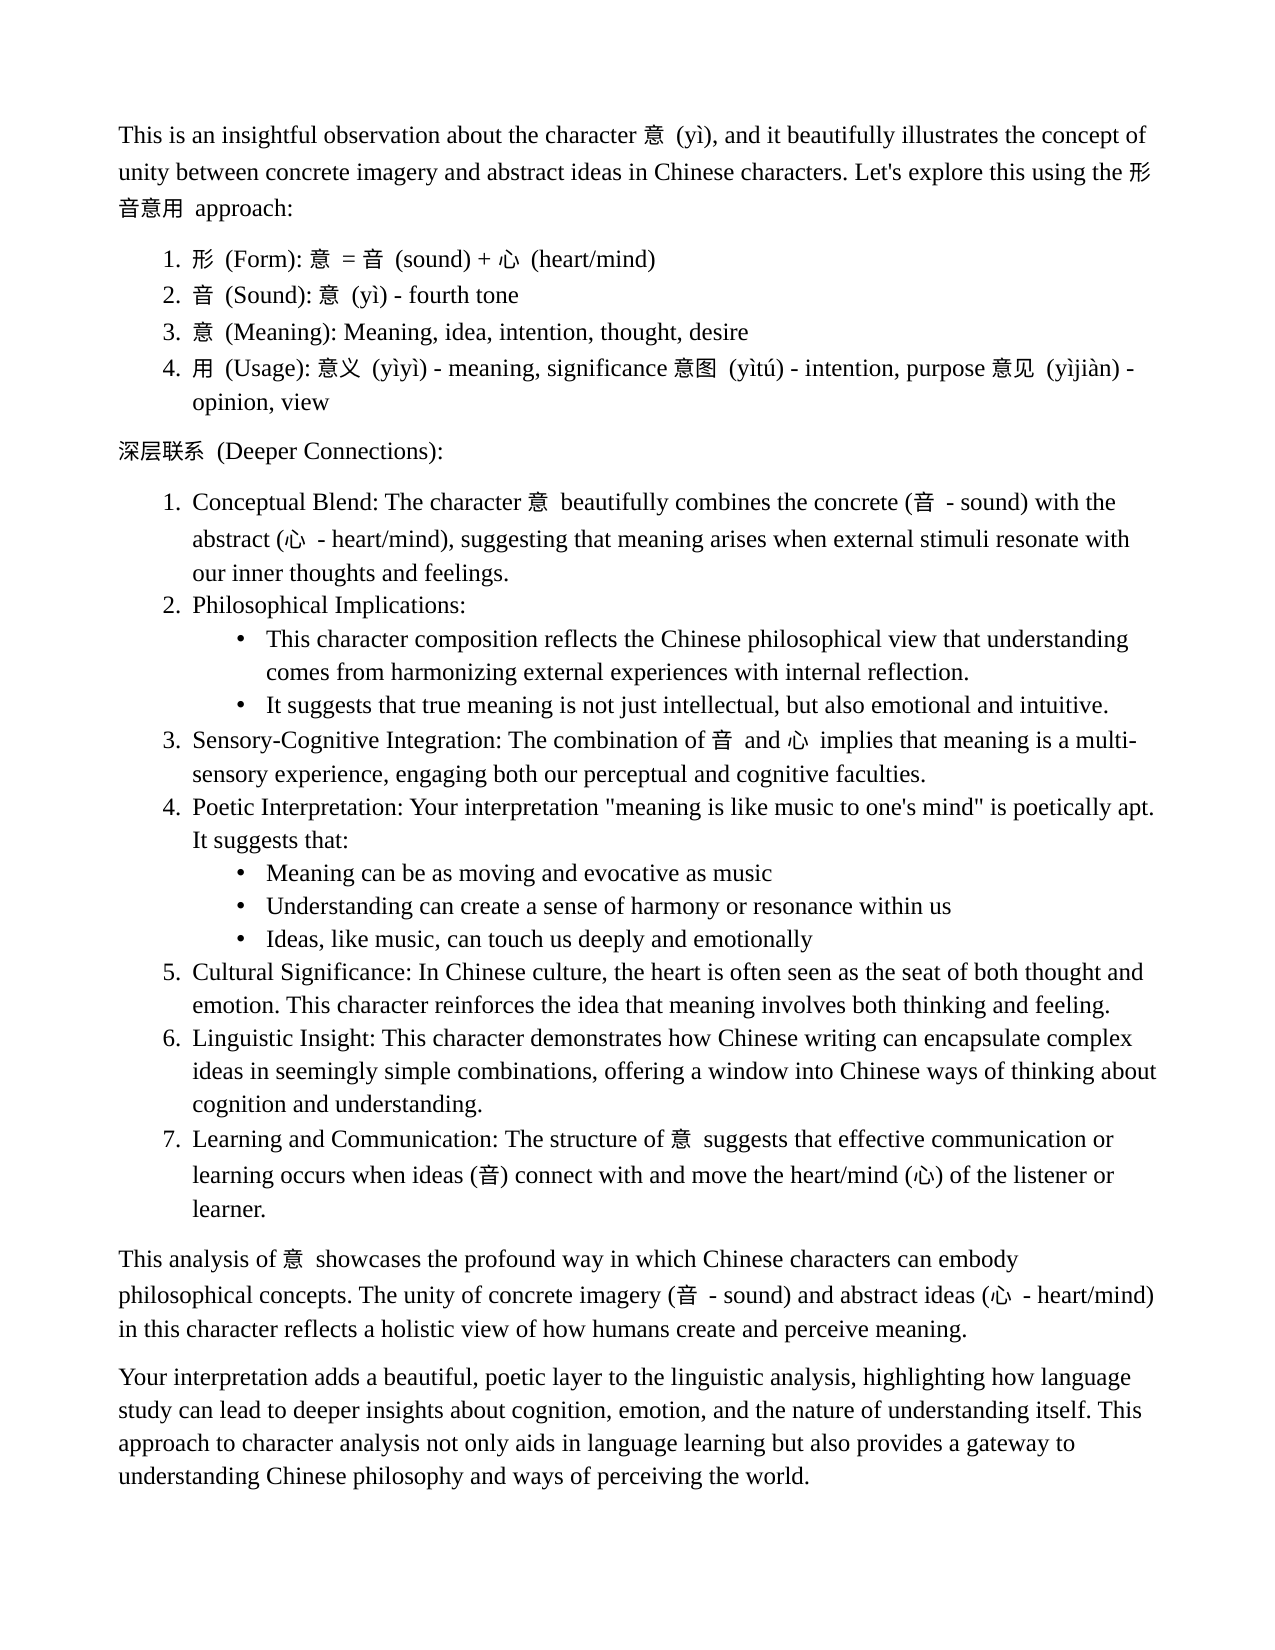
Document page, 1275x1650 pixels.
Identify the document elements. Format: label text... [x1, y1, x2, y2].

list Learning and Communication: The structure of 意 suggests that effective communication or learning occurs when ideas (音) connect with and move the heart/mind (心) of the listener or learner. [162, 1122, 1157, 1223]
list 音 (Sound): 意 (yì) - fourth tone [162, 278, 1157, 310]
text This is an insightful observation about the character 意 (yì), and it beautifully illustrates the concept of unity between concrete imagery and abstract ideas in Chinese characters. Let's explore this using the 形音意用 approach: [118, 118, 1157, 222]
list 形 (Form): 意 = 音 (sound) + 心 (heart/mind) [162, 242, 1157, 273]
list Conceptual Blend: The character 意 beautifully combines the concrete (音 - sound) with the abstract (心 - heart/mind), suggesting that meaning arises when external stimuli resonate with our inner thoughts and feelings. [162, 485, 1157, 586]
list This character composition reflects the Chinese philosophical view that understanding comes from harmonizing external experiences with internal reflection. [236, 624, 1157, 685]
list Understanding can create a sense of harmony or resonance within us [236, 891, 1157, 919]
list Ideas, like music, can touch us deeply and emotionally [236, 924, 1157, 952]
text 深层联系 (Deeper Connections): [118, 434, 1157, 466]
list It suggests that true meaning is not just intellectual, but also emotional and intuitive. [236, 690, 1157, 718]
list 用 (Usage): 意义 (yìyì) - meaning, significance 意图 (yìtú) - intention, purpose 意见 (yìjiàn) - opinion, view [162, 351, 1157, 416]
list Meaning can be as moving and evocative as music [236, 858, 1157, 886]
list Cultural Significance: In Chinese culture, the heart is often seen as the seat of both thought and emotion. This character reinforces the idea that meaning involves both thinking and feeling. [162, 957, 1157, 1018]
list Philosophical Implications: [162, 591, 1157, 619]
text This analysis of 意 showcases the profound way in which Chinese characters can embody philosophical concepts. The unity of concrete imagery (音 - sound) and abstract ideas (心 - heart/mind) in this character reflects a holistic view of how humans create and perceive meaning. [118, 1242, 1157, 1343]
list Sensory-Cognitive Integration: The combination of 音 and 心 implies that meaning is a multi-sensory experience, engaging both our perceptual and cognitive faculties. [162, 723, 1157, 787]
list Poetic Interpretation: Your interpretation "meaning is like music to one's mind" is poetically apt. It suggests that: [162, 792, 1157, 853]
text Your interpretation adds a beautiful, poetic layer to the linguistic analysis, highlighting how language study can lead to deeper insights about cognition, emotion, and the nature of understanding itself. This approach to character analysis not only aids in language learning but also provides a gateway to understanding Chinese philosophy and ways of perceiving the world. [118, 1362, 1157, 1489]
list 意 (Meaning): Meaning, idea, intention, thought, desire [162, 314, 1157, 346]
list Linguistic Insight: This character demonstrates how Chinese writing can encapsulate complex ideas in seemingly simple combinations, offering a window into Chinese ways of thinking about cognition and understanding. [162, 1023, 1157, 1118]
